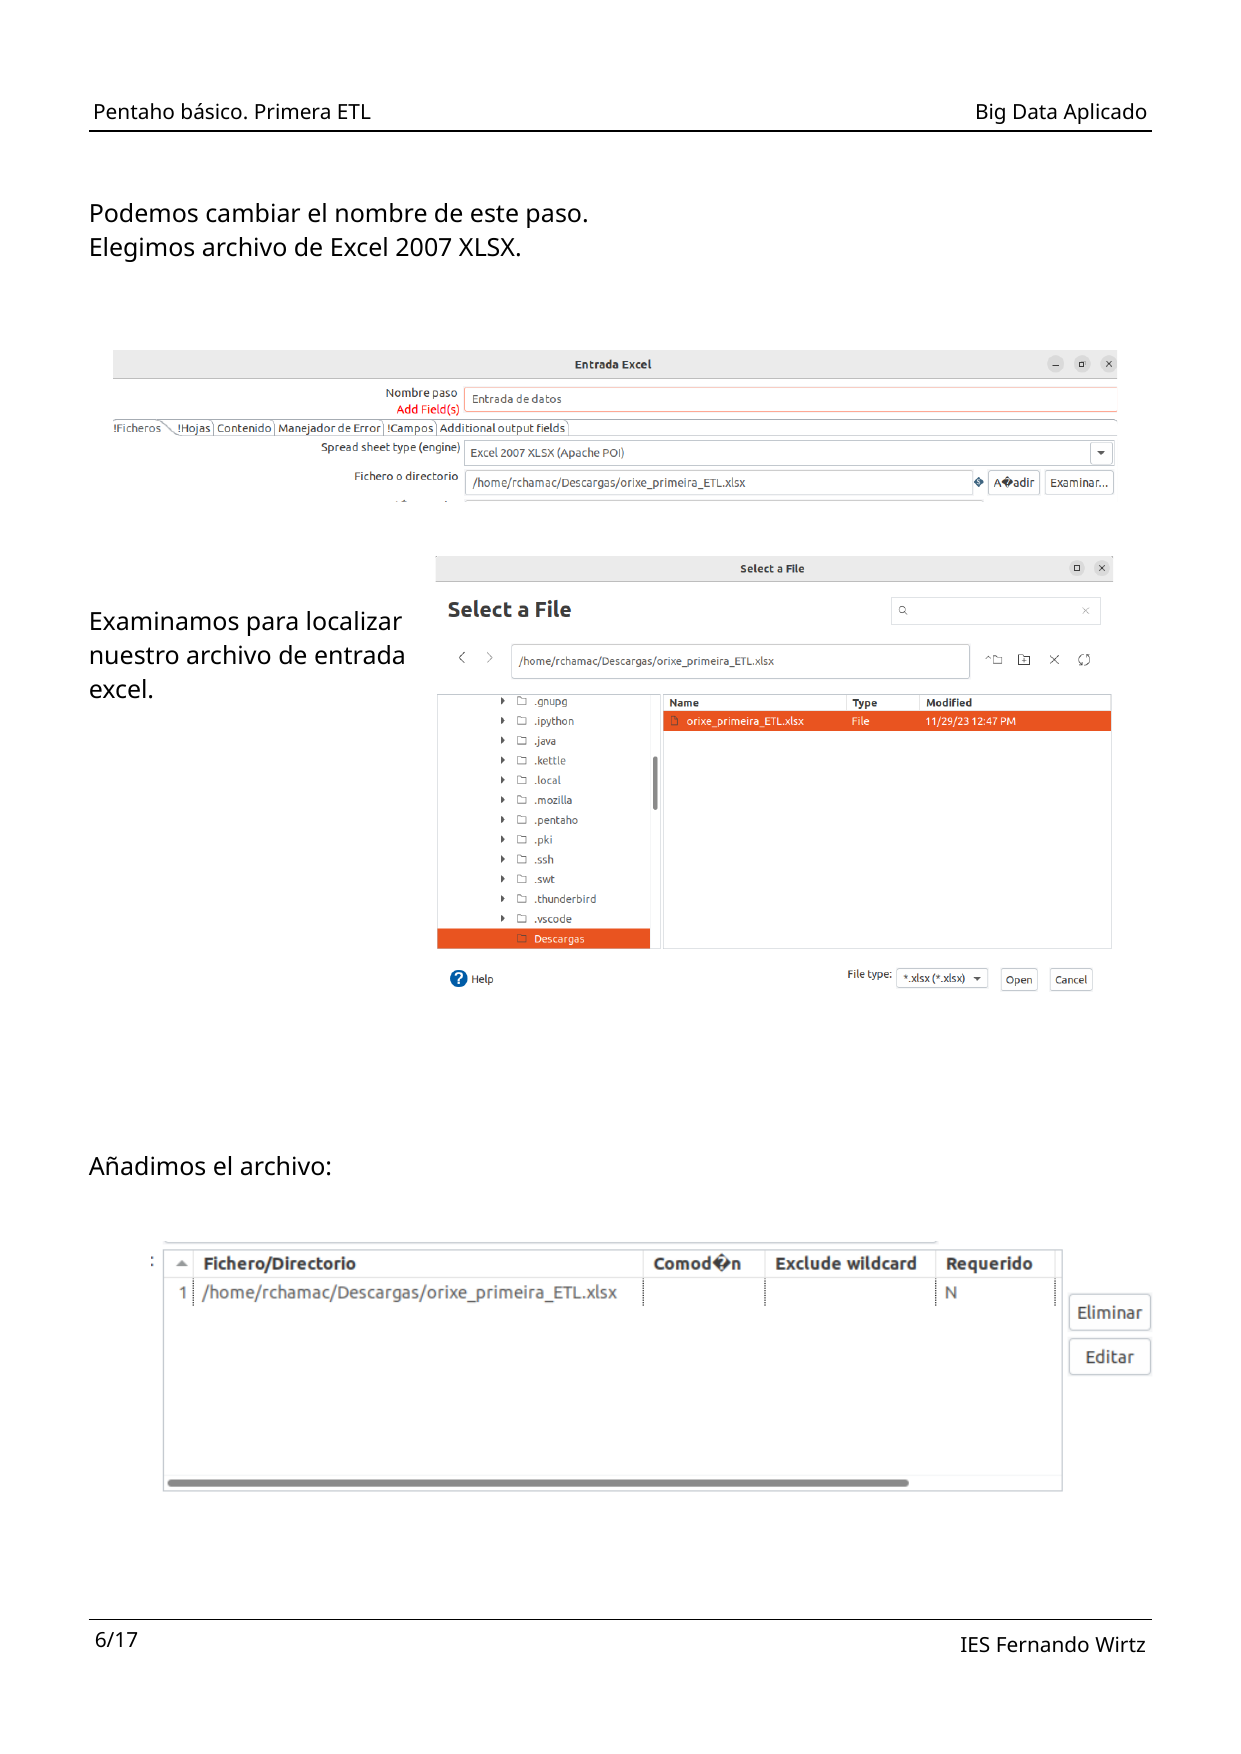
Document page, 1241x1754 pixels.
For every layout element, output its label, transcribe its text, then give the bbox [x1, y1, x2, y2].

text [1114, 604, 1152, 706]
picture [435, 556, 1114, 1003]
text Elegimos archivo de Excel 2007 XLSX. [88, 230, 1152, 264]
text Añadimos el archivo: [88, 1149, 1152, 1183]
picture [113, 350, 1118, 502]
text Examinamos para localizar nuestro archivo de entrada excel. [88, 604, 435, 706]
text Podemos cambiar el nombre de este paso. [88, 196, 1152, 230]
picture [151, 1241, 1156, 1494]
